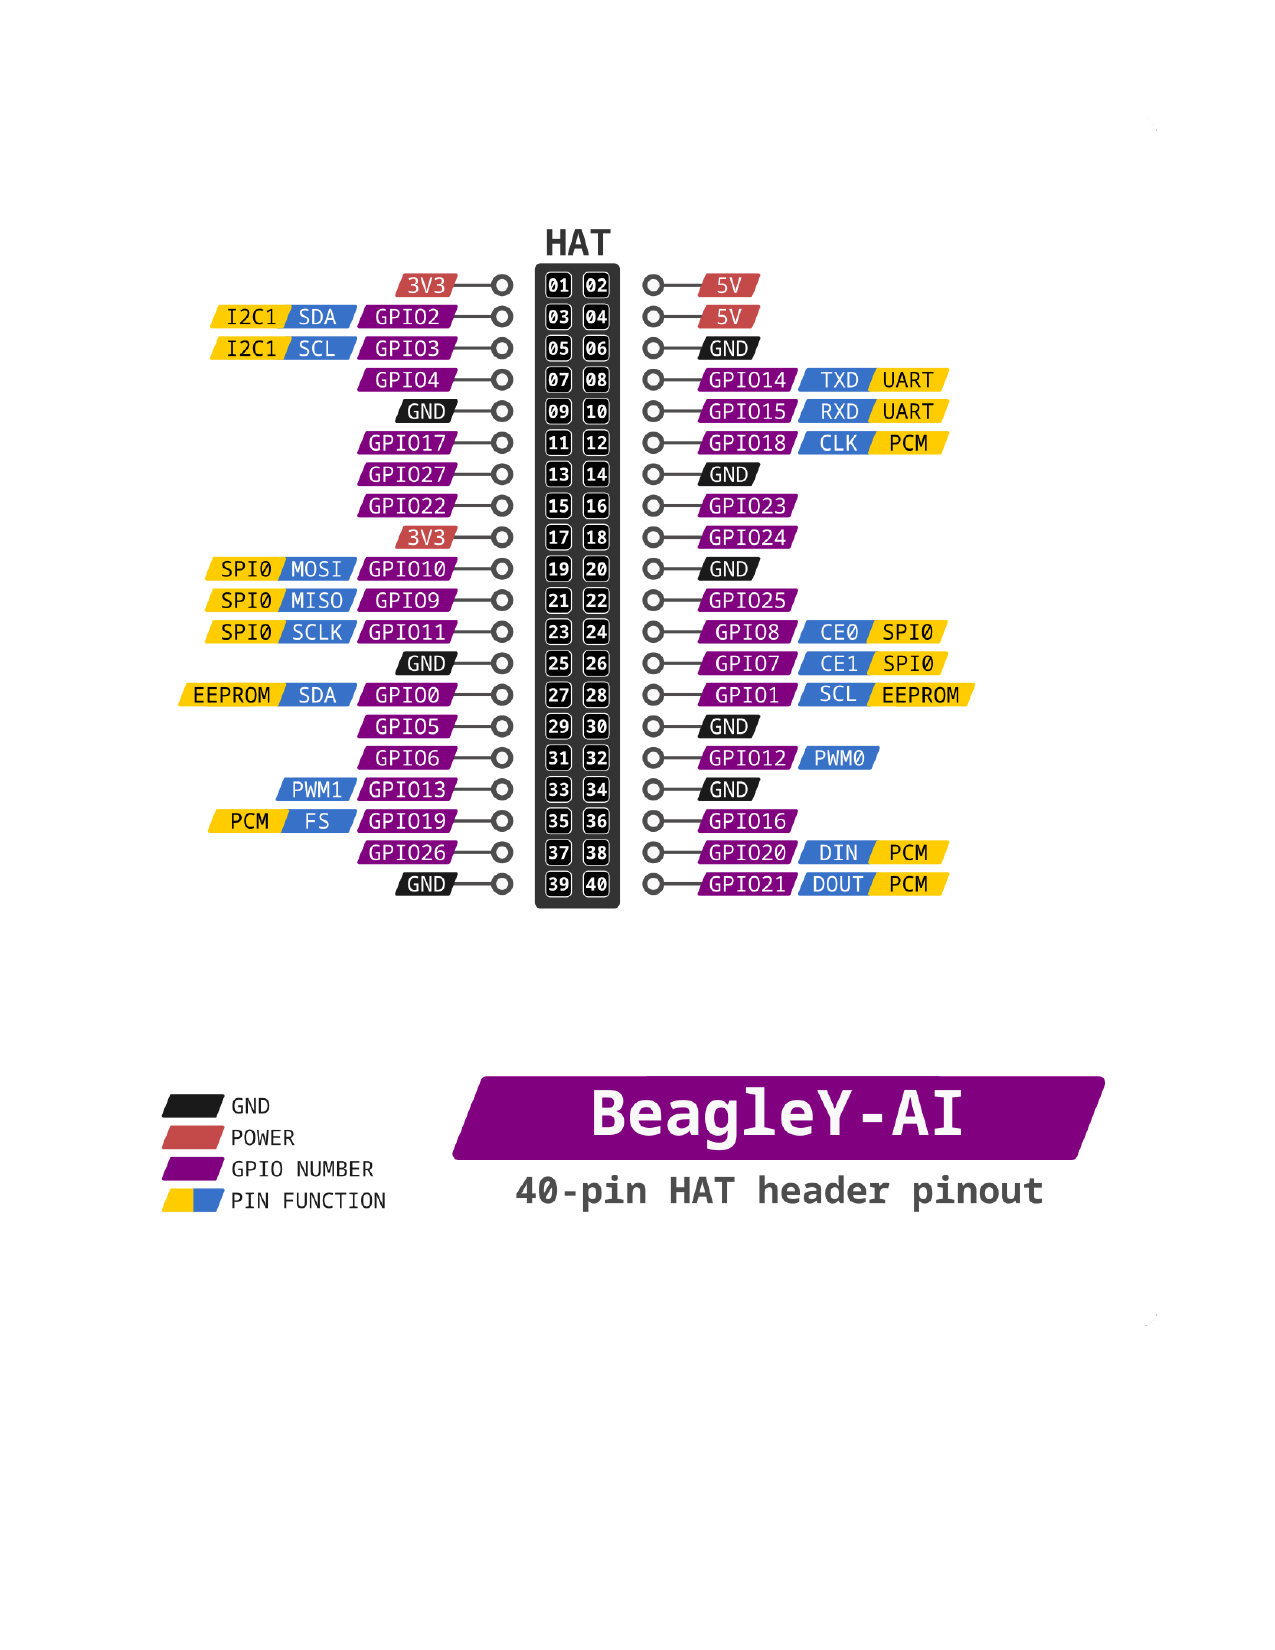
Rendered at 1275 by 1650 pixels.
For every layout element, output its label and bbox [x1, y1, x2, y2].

picture [118, 118, 1157, 1326]
